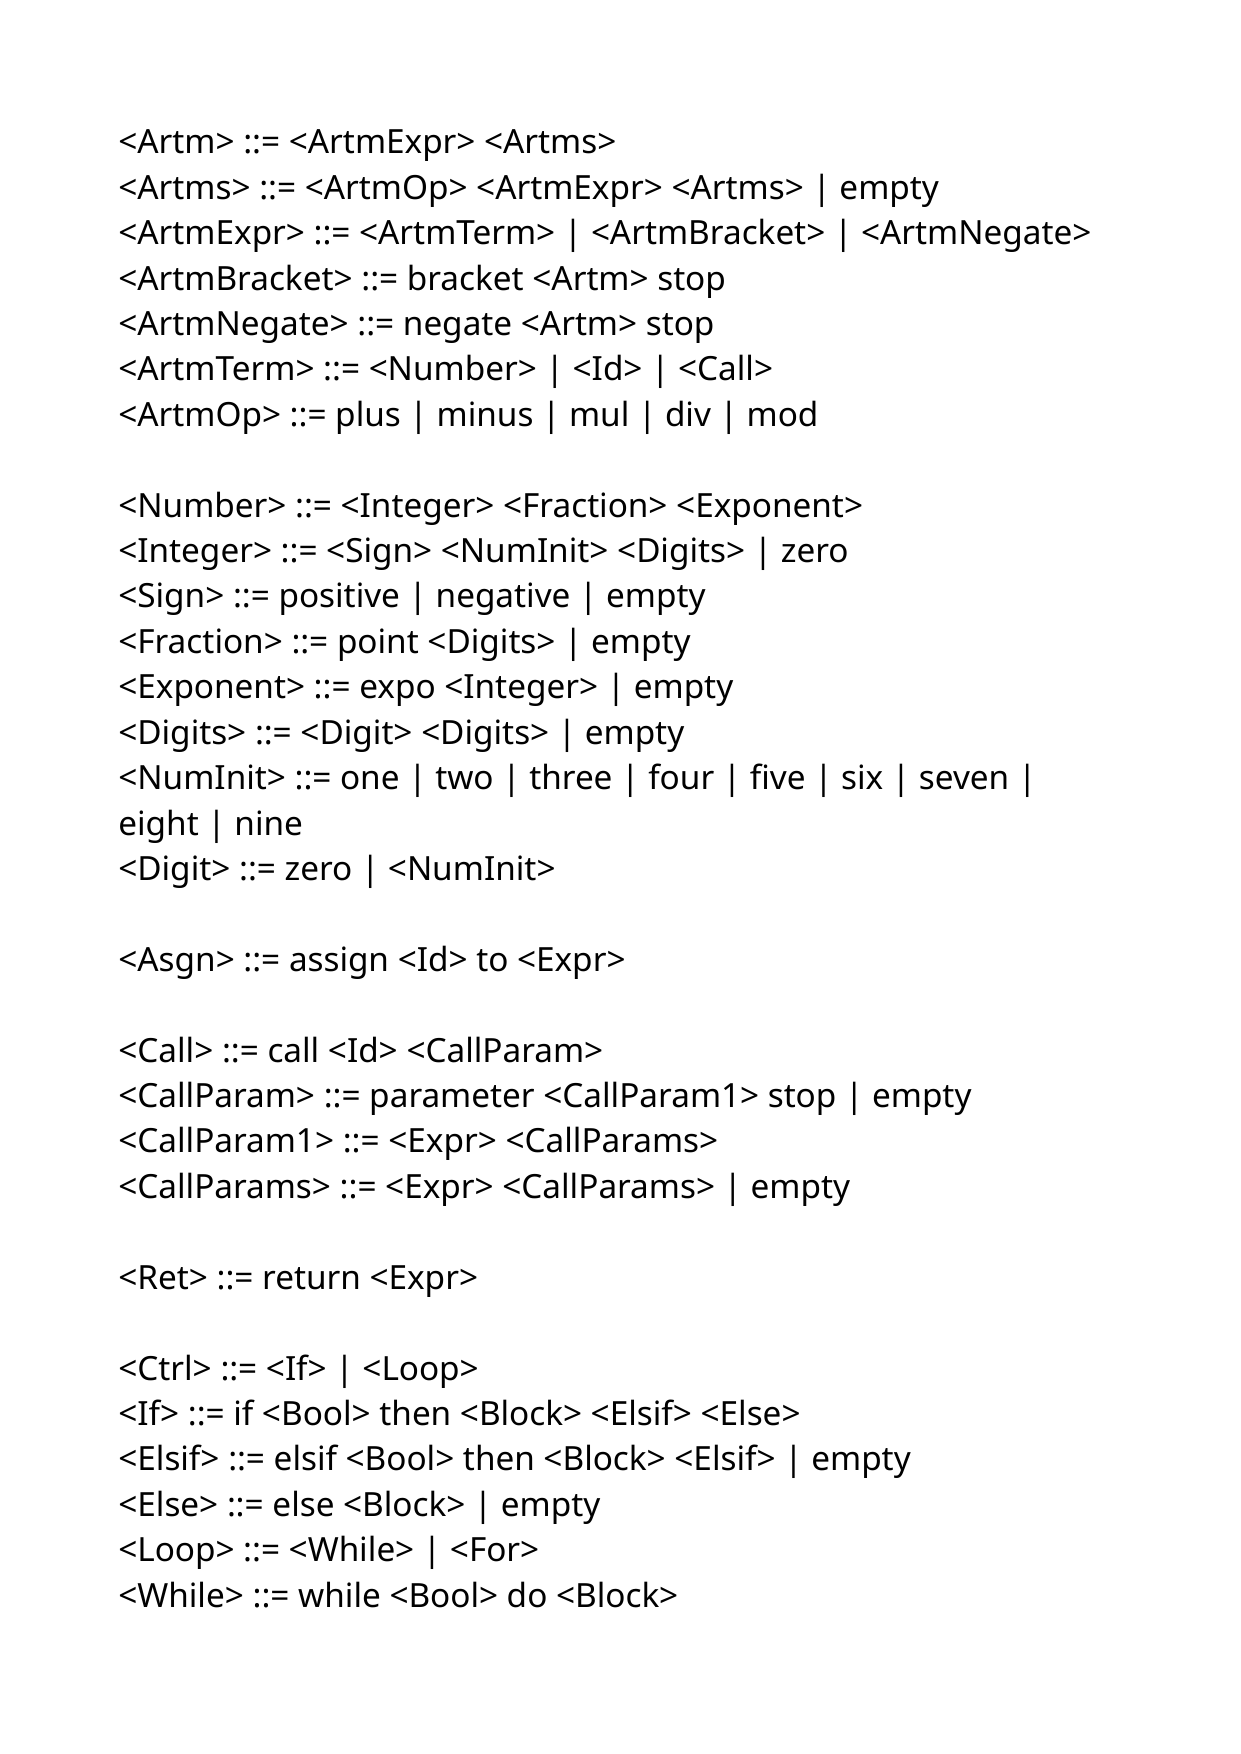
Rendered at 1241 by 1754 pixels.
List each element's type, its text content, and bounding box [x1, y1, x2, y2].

text <ArtmTerm> ::= <Number> | <Id> | <Call> [118, 345, 1122, 391]
text <Exponent> ::= expo <Integer> | empty [118, 663, 1122, 708]
text <Digit> ::= zero | <NumInit> [118, 845, 1122, 890]
text <Fraction> ::= point <Digits> | empty [118, 618, 1122, 663]
text <ArtmNegate> ::= negate <Artm> stop [118, 300, 1122, 345]
text <CallParam> ::= parameter <CallParam1> stop | empty [118, 1072, 1122, 1117]
text <Ret> ::= return <Expr> [118, 1253, 1122, 1299]
text <Number> ::= <Integer> <Fraction> <Exponent> [118, 481, 1122, 527]
text <Artms> ::= <ArtmOp> <ArtmExpr> <Artms> | empty [118, 163, 1122, 209]
text <Sign> ::= positive | negative | empty [118, 572, 1122, 618]
text <Elsif> ::= elsif <Bool> then <Block> <Elsif> | empty [118, 1435, 1122, 1481]
text <ArtmOp> ::= plus | minus | mul | div | mod [118, 391, 1122, 436]
text <CallParam1> ::= <Expr> <CallParams> [118, 1117, 1122, 1163]
text <If> ::= if <Bool> then <Block> <Elsif> <Else> [118, 1390, 1122, 1435]
text <Digits> ::= <Digit> <Digits> | empty [118, 708, 1122, 754]
text <ArtmExpr> ::= <ArtmTerm> | <ArtmBracket> | <ArtmNegate> [118, 209, 1122, 254]
text <Call> ::= call <Id> <CallParam> [118, 1026, 1122, 1072]
text <Loop> ::= <While> | <For> [118, 1526, 1122, 1571]
text <Integer> ::= <Sign> <NumInit> <Digits> | zero [118, 527, 1122, 572]
text <Artm> ::= <ArtmExpr> <Artms> [118, 118, 1122, 163]
text <Else> ::= else <Block> | empty [118, 1481, 1122, 1526]
text <CallParams> ::= <Expr> <CallParams> | empty [118, 1163, 1122, 1208]
text <NumInit> ::= one | two | three | four | five | six | seven | eight | nine [118, 754, 1122, 845]
text <Ctrl> ::= <If> | <Loop> [118, 1344, 1122, 1390]
text <While> ::= while <Bool> do <Block> [118, 1571, 1122, 1617]
text <Asgn> ::= assign <Id> to <Expr> [118, 936, 1122, 981]
text <ArtmBracket> ::= bracket <Artm> stop [118, 254, 1122, 300]
